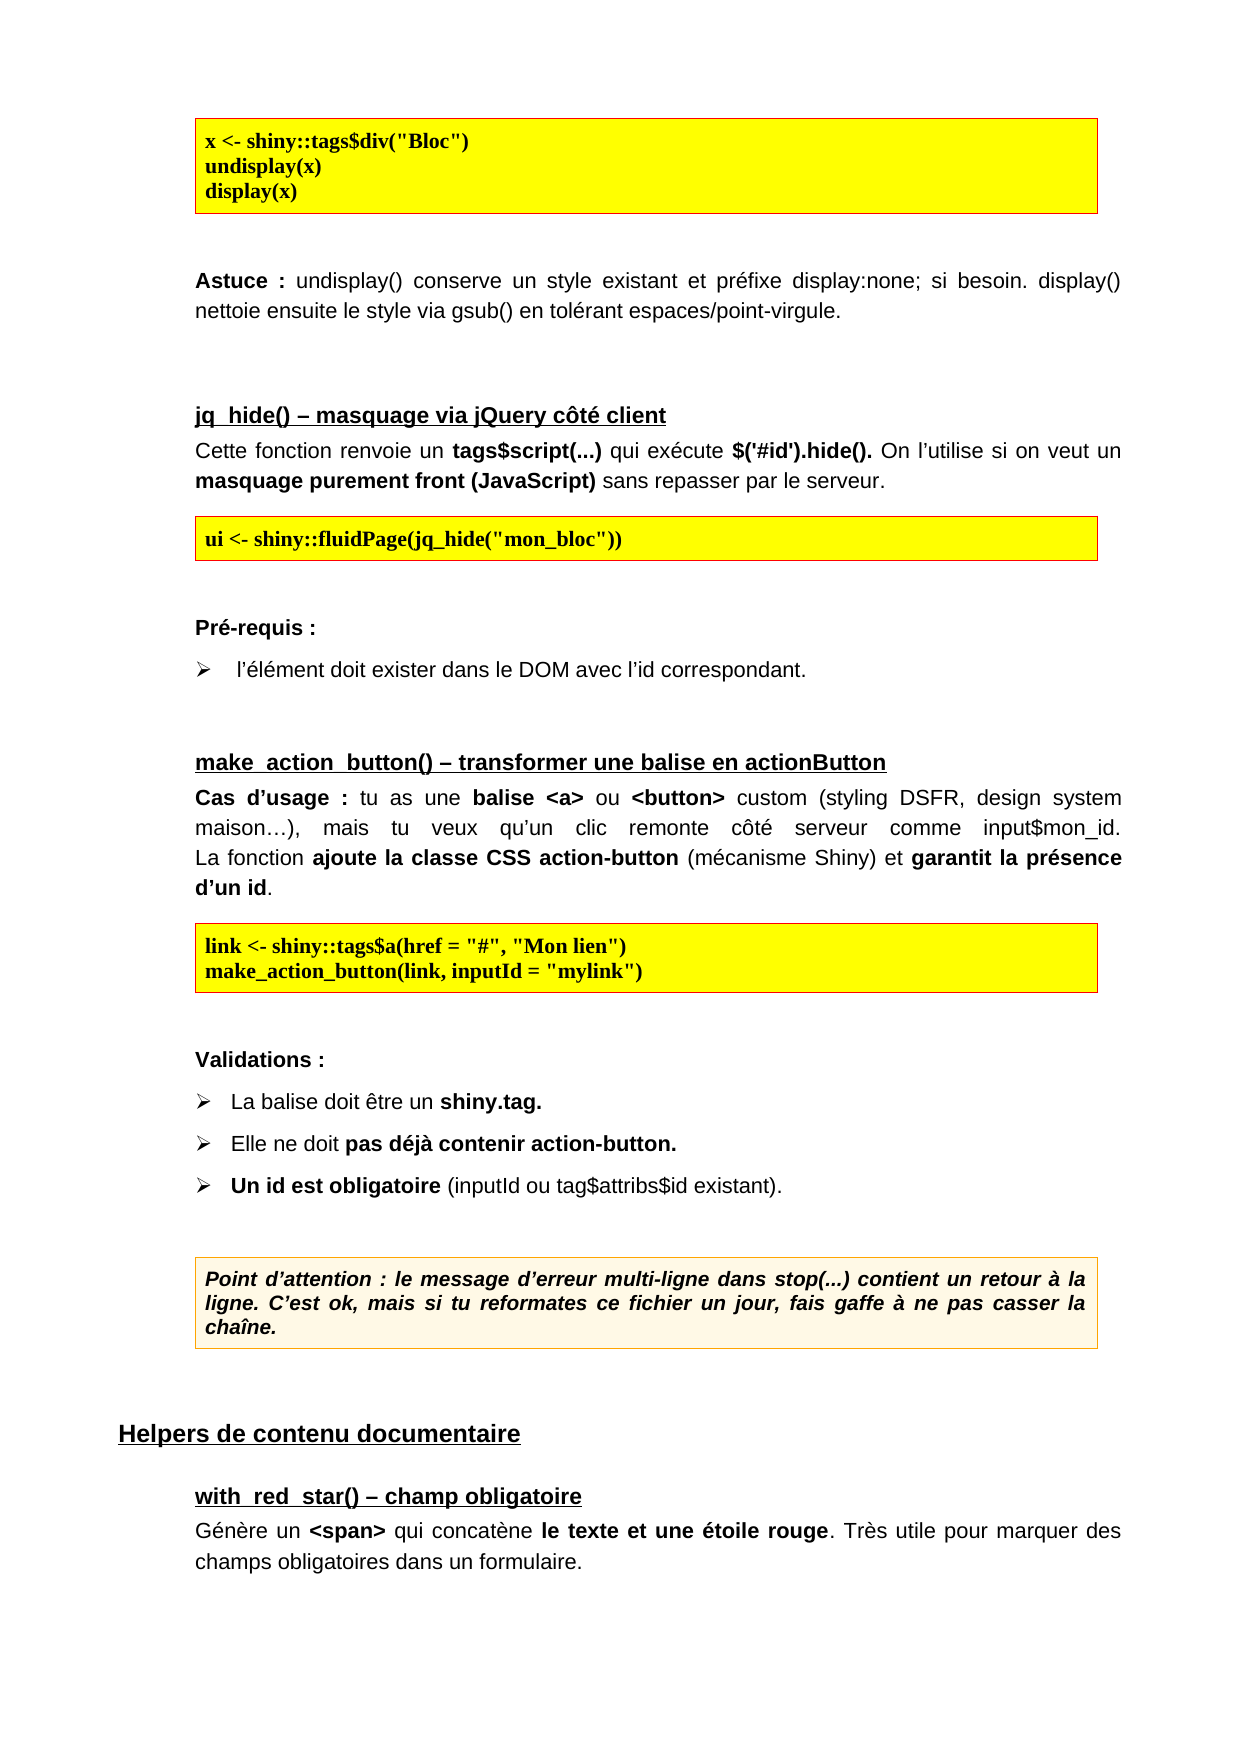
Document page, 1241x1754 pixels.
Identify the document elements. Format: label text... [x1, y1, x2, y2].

text Pré-requis : [195, 614, 1122, 640]
text Astuce : undisplay() conserve un style existant et préfixe display:none; si besoin. display() nettoie ensuite le style via gsub() en tolérant espaces/point-virgule. [195, 267, 1122, 323]
subtitle with_red_star() – champ obligatoire [195, 1483, 1122, 1509]
text Point d’attention : le message d’erreur multi-ligne dans stop(...) contient un retour à la ligne. C’est ok, mais si tu reformates ce fichier un jour, fais gaffe à ne pas casser la chaîne. [196, 1258, 1097, 1348]
subtitle make_action_button() – transformer une balise en actionButton [195, 749, 1122, 776]
subtitle Helpers de contenu documentaire [118, 1419, 1122, 1448]
text ui <- shiny::fluidPage(jq_hide("mon_bloc")) [196, 517, 1097, 560]
text link <- shiny::tags$a(href = "#", "Mon lien") make_action_button(link, inputId = "mylink") [196, 924, 1097, 992]
list Un id est obligatoire (inputId ou tag$attribs$id existant). [195, 1173, 1122, 1198]
text x <- shiny::tags$div("Bloc") undisplay(x) display(x) [196, 119, 1097, 213]
subtitle jq_hide() – masquage via jQuery côté client [195, 402, 1122, 429]
list Elle ne doit pas déjà contenir action-button. [195, 1131, 1122, 1156]
list l’élément doit exister dans le DOM avec l’id correspondant. [195, 657, 1122, 682]
list La balise doit être un shiny.tag. [195, 1089, 1122, 1114]
text Génère un <span> qui concatène le texte et une étoile rouge. Très utile pour marquer des champs obligatoires dans un formulaire. [195, 1518, 1122, 1574]
text Cette fonction renvoie un tags$script(...) qui exécute $('#id').hide(). On l’utilise si on veut un masquage purement front (JavaScript) sans repasser par le serveur. [195, 437, 1122, 493]
text Cas d’usage : tu as une balise <a> ou <button> custom (styling DSFR, design system maison…), mais tu veux qu’un clic remonte côté serveur comme input$mon_id. La fonction ajoute la classe CSS action-button (mécanisme Shiny) et garantit la présence d’un id. [195, 784, 1122, 900]
text Validations : [195, 1047, 1122, 1072]
